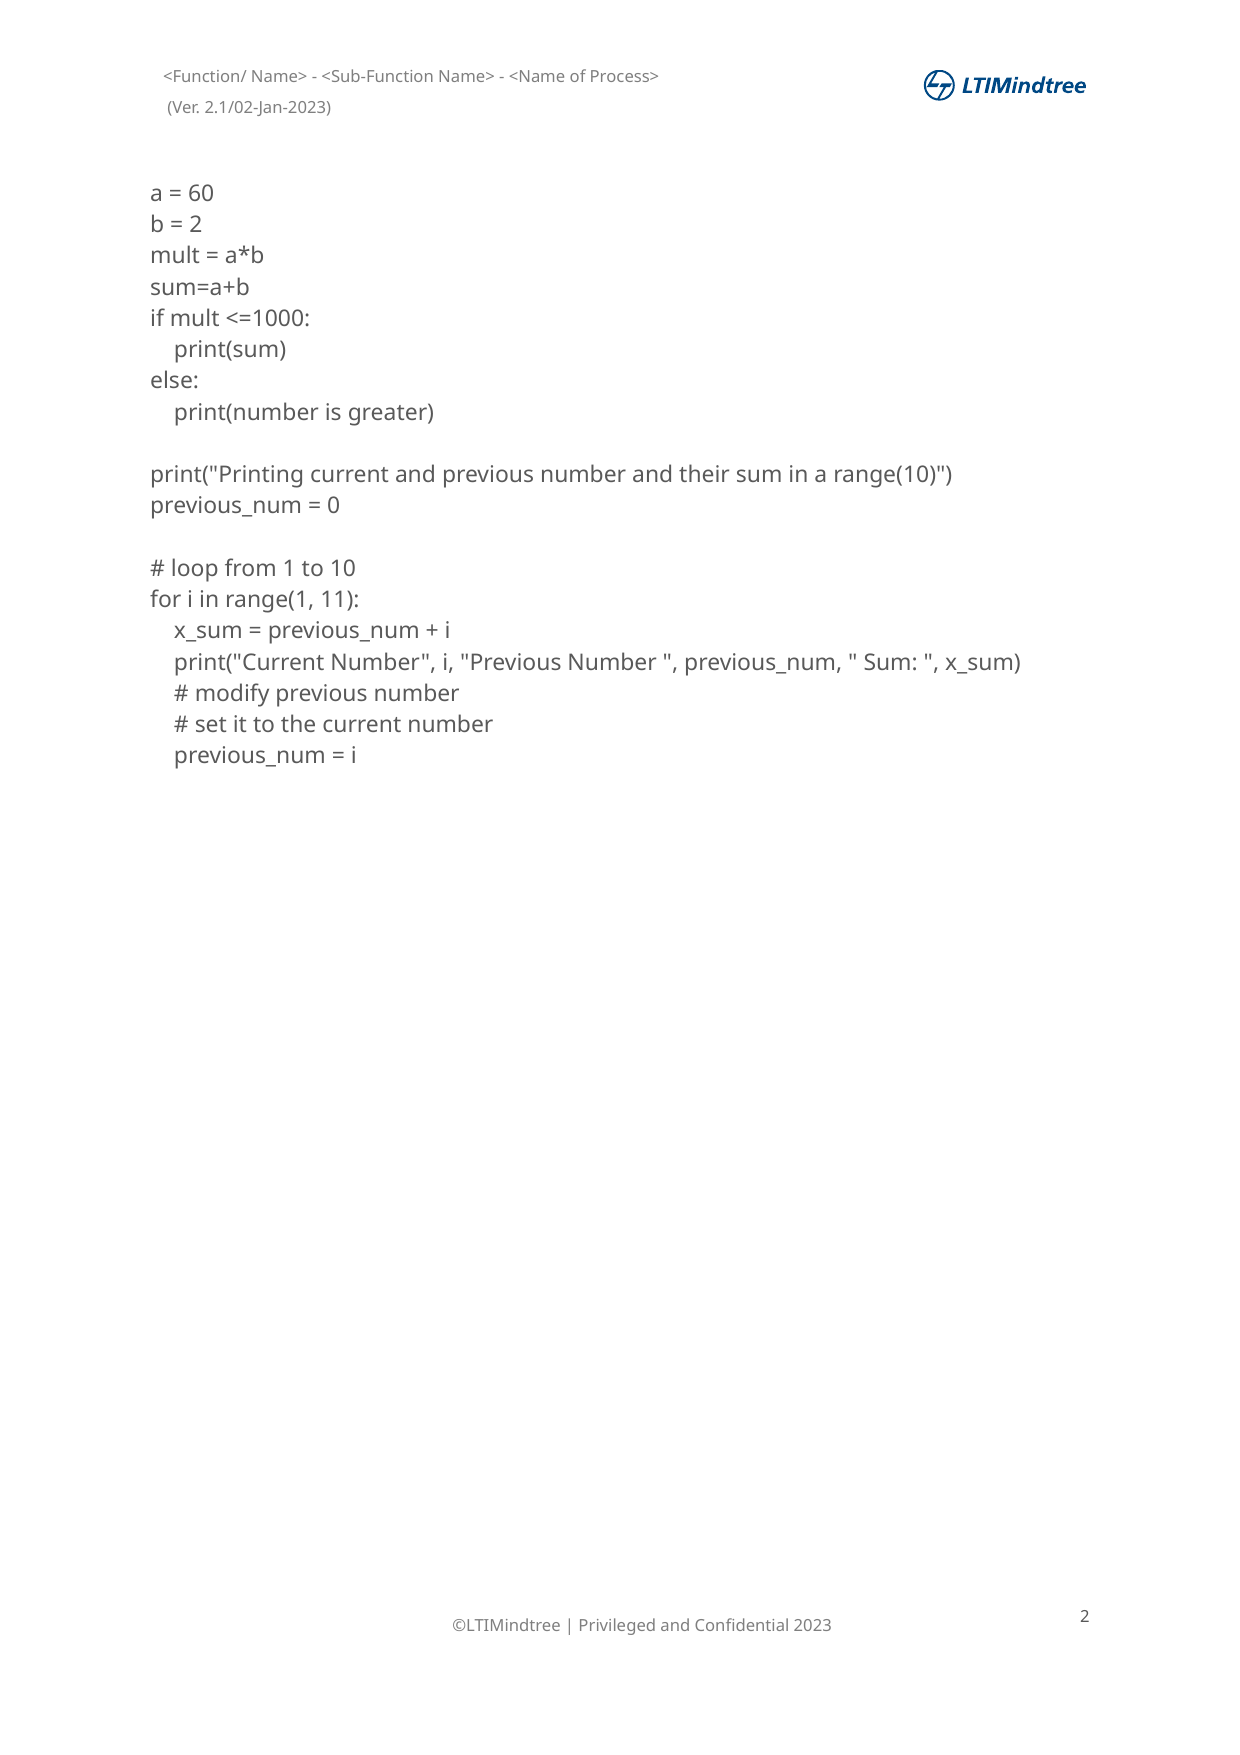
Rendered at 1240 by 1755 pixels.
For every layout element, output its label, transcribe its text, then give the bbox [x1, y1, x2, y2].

text previous_num = i [150, 739, 1089, 770]
text # set it to the current number [150, 708, 1089, 739]
text b = 2 [150, 208, 1089, 239]
text print("Printing current and previous number and their sum in a range(10)") [150, 458, 1089, 489]
text # loop from 1 to 10 [150, 552, 1089, 583]
text a = 60 [150, 177, 1089, 208]
text if mult <=1000: [150, 302, 1089, 333]
text print(sum) [150, 333, 1089, 364]
text print(number is greater) [150, 395, 1089, 427]
text mult = a*b [150, 239, 1089, 270]
text sum=a+b [150, 270, 1089, 302]
text x_sum = previous_num + i [150, 614, 1089, 645]
text previous_num = 0 [150, 489, 1089, 520]
text else: [150, 364, 1089, 395]
text for i in range(1, 11): [150, 583, 1089, 614]
text # modify previous number [150, 677, 1089, 708]
text print("Current Number", i, "Previous Number ", previous_num, " Sum: ", x_sum) [150, 645, 1089, 677]
